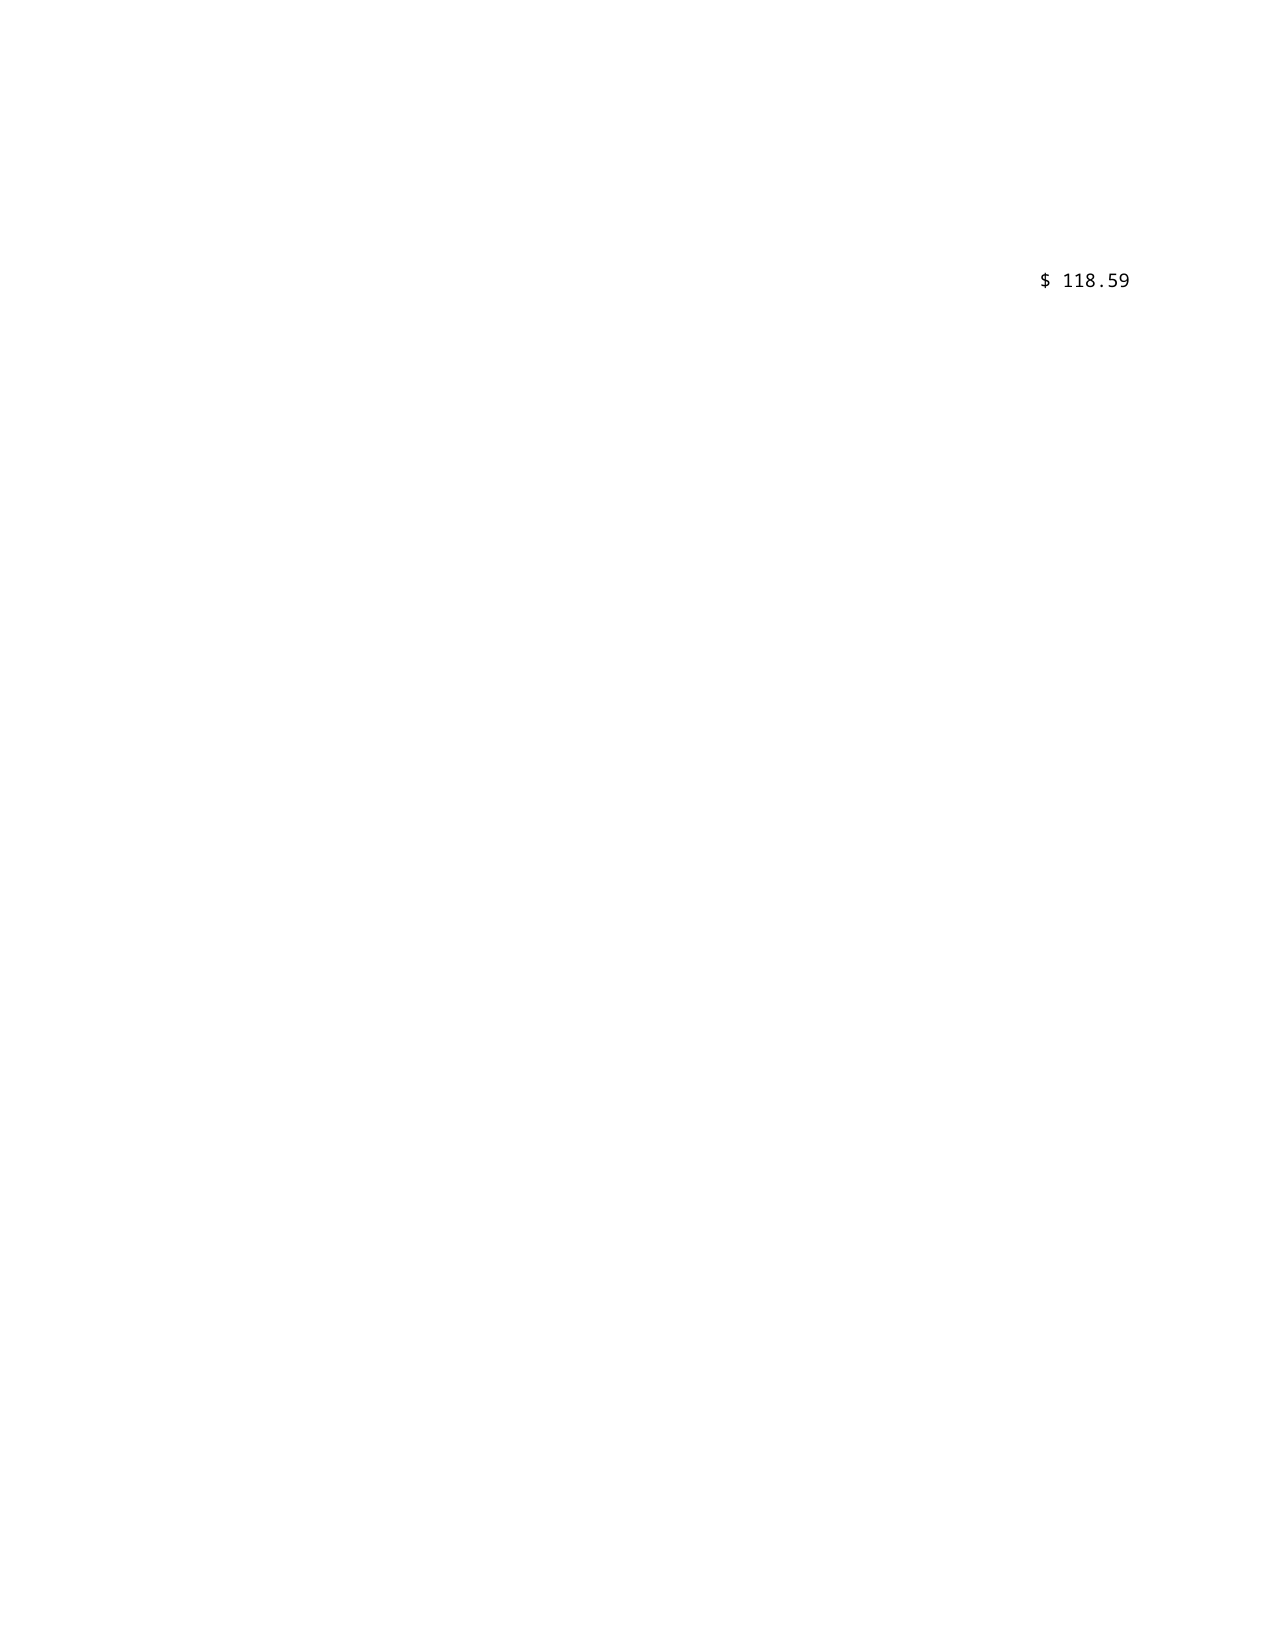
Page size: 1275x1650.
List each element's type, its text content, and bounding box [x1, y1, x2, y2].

text $ 118.59 [118, 267, 1252, 292]
